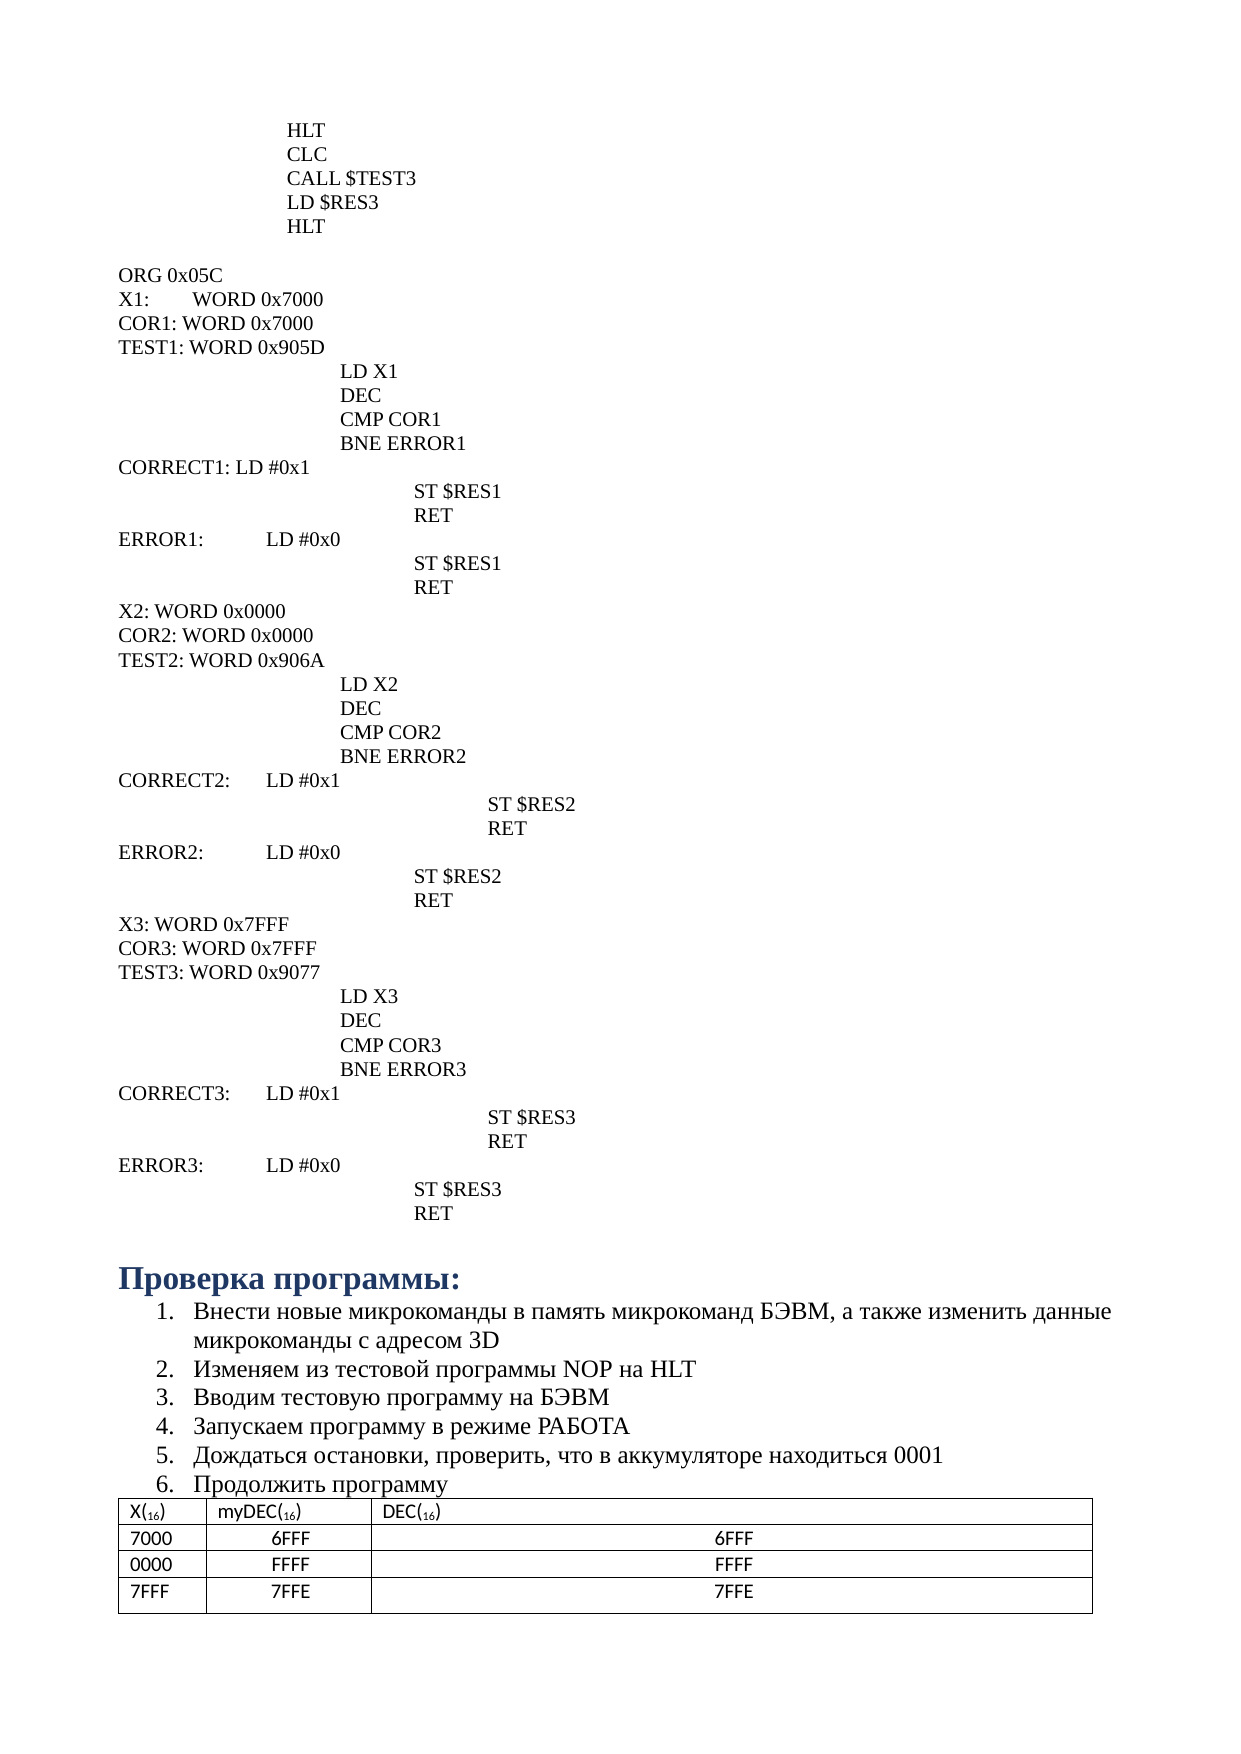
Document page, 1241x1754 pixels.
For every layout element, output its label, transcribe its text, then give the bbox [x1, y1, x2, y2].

list Продолжить программу [156, 1469, 1122, 1497]
text RET [118, 816, 1122, 840]
text RET [118, 575, 1122, 599]
table_cell 7FFE [372, 1578, 1092, 1613]
text HLT [118, 214, 1122, 238]
text RET [118, 1201, 1122, 1225]
text LD $RES3 [118, 190, 1122, 214]
list Запускаем программу в режиме РАБОТА [156, 1411, 1122, 1440]
text CMP COR1 [118, 407, 1122, 431]
list Вводим тестовую программу на БЭВМ [156, 1382, 1122, 1411]
text X3: WORD 0x7FFF [118, 912, 1122, 936]
text HLT [118, 118, 1122, 142]
table_cell 6FFF [372, 1525, 1092, 1550]
text CALL $TEST3 [118, 166, 1122, 190]
text CMP COR3 [118, 1032, 1122, 1057]
text ST $RES3 [118, 1177, 1122, 1201]
text TEST2: WORD 0x906A [118, 647, 1122, 672]
text ERROR3: LD #0x0 [118, 1153, 1122, 1177]
list Изменяем из тестовой программы NOP на HLT [156, 1354, 1122, 1382]
text ERROR2: LD #0x0 [118, 840, 1122, 864]
text DEC [118, 1008, 1122, 1032]
table_cell FFFF [372, 1551, 1092, 1577]
text BNE ERROR1 [118, 431, 1122, 455]
table_header X(16) [119, 1499, 206, 1524]
table_cell 6FFF [207, 1525, 371, 1550]
text CLC [118, 142, 1122, 166]
text CORRECT3: LD #0x1 [118, 1081, 1122, 1105]
text LD X3 [118, 984, 1122, 1008]
text COR1: WORD 0x7000 [118, 311, 1122, 335]
table_cell 7FFF [119, 1578, 206, 1613]
table_header myDEC(16) [207, 1499, 371, 1524]
text DEC [118, 696, 1122, 720]
text BNE ERROR2 [118, 744, 1122, 768]
text TEST3: WORD 0x9077 [118, 960, 1122, 984]
text CMP COR2 [118, 720, 1122, 744]
table_cell 7FFE [207, 1578, 371, 1613]
text RET [118, 503, 1122, 527]
text RET [118, 1129, 1122, 1153]
subtitle Проверка программы: [118, 1258, 1122, 1296]
text ORG 0x05C [118, 262, 1122, 287]
text RET [118, 888, 1122, 912]
text COR2: WORD 0x0000 [118, 623, 1122, 647]
table_cell FFFF [207, 1551, 371, 1577]
table_header DEC(16) [372, 1499, 1092, 1524]
text ST $RES1 [118, 479, 1122, 503]
text ST $RES2 [118, 864, 1122, 888]
text ST $RES3 [118, 1105, 1122, 1129]
text ST $RES2 [118, 792, 1122, 816]
text CORRECT1: LD #0x1 [118, 455, 1122, 479]
text BNE ERROR3 [118, 1057, 1122, 1081]
text DEC [118, 383, 1122, 407]
text X1: WORD 0x7000 [118, 287, 1122, 311]
text ERROR1: LD #0x0 [118, 527, 1122, 551]
text ST $RES1 [118, 551, 1122, 575]
text LD X1 [118, 359, 1122, 383]
text CORRECT2: LD #0x1 [118, 768, 1122, 792]
table_cell 0000 [119, 1551, 206, 1577]
table_cell 7000 [119, 1525, 206, 1550]
text TEST1: WORD 0x905D [118, 335, 1122, 359]
text LD X2 [118, 672, 1122, 696]
list Дождаться остановки, проверить, что в аккумуляторе находиться 0001 [156, 1440, 1122, 1469]
text X2: WORD 0x0000 [118, 599, 1122, 623]
list Внести новые микрокоманды в память микрокоманд БЭВМ, а также изменить данные микрокоманды с адресом 3D [156, 1296, 1122, 1354]
text COR3: WORD 0x7FFF [118, 936, 1122, 960]
